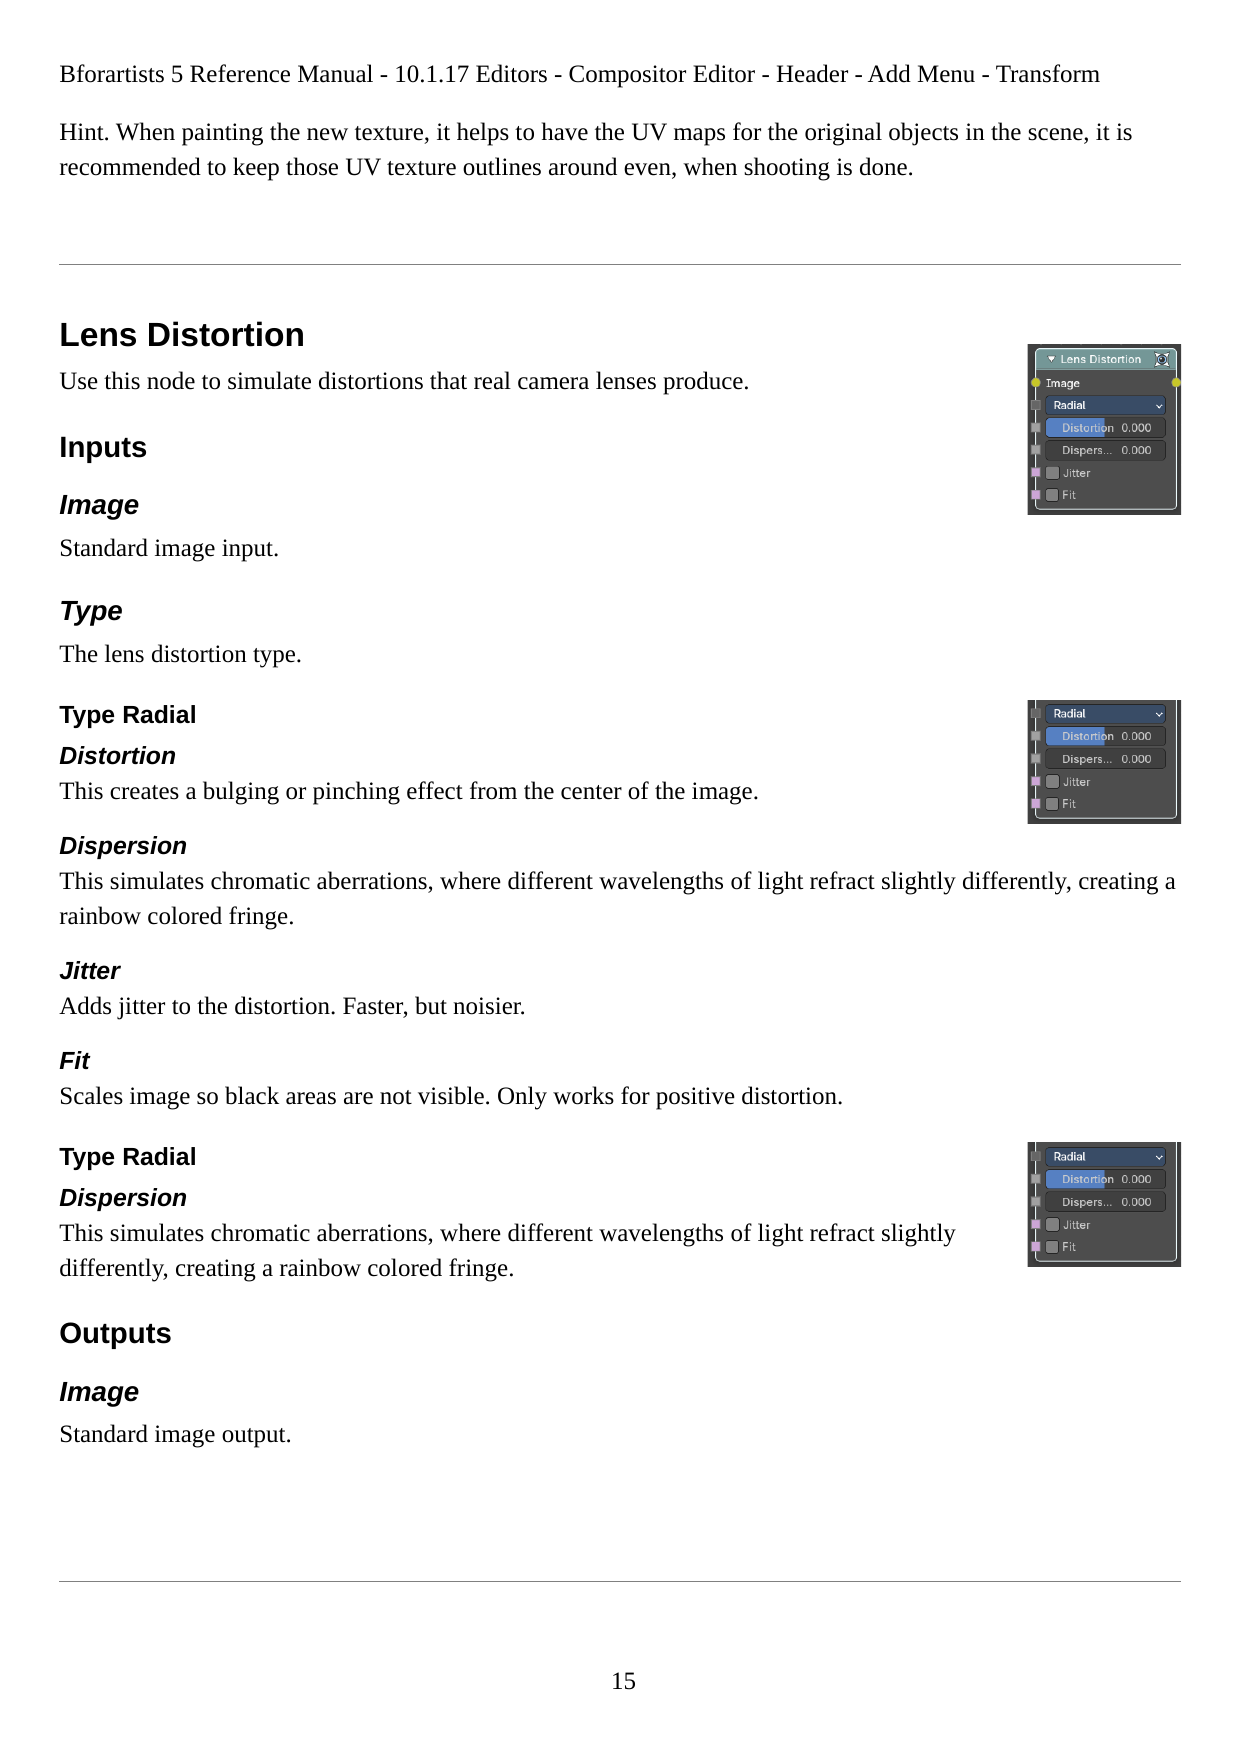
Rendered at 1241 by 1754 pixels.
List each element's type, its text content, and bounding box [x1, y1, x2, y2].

text Use this node to simulate distortions that real camera lenses produce. [59, 366, 1027, 395]
text Hint. When painting the new texture, it helps to have the UV maps for the original objects in the scene, it is recommended to keep those UV texture outlines around even, when shooting is done. [59, 117, 1181, 181]
text The lens distortion type. [59, 639, 1181, 667]
subtitle Jitter [59, 956, 1181, 984]
text Standard image input. [59, 533, 1181, 562]
text This creates a bulging or pinching effect from the center of the image. [59, 776, 1027, 805]
subtitle Type [59, 594, 1181, 626]
subtitle Lens Distortion [59, 315, 1181, 353]
subtitle Dispersion [59, 1183, 1027, 1212]
text Scales image so black areas are not visible. Only works for positive distortion. [59, 1081, 1181, 1110]
picture [1027, 1142, 1182, 1267]
picture [1027, 700, 1182, 824]
subtitle Outputs [59, 1316, 1181, 1350]
subtitle Type Radial [59, 700, 1027, 729]
text This simulates chromatic aberrations, where different wavelengths of light refract slightly differently, creating a rainbow colored fringe. [59, 866, 1181, 929]
subtitle Image [59, 1375, 1181, 1407]
subtitle Type Radial [59, 1142, 1027, 1171]
subtitle Distortion [59, 741, 1027, 770]
subtitle Dispersion [59, 831, 1181, 860]
text Adds jitter to the distortion. Faster, but noisier. [59, 991, 1181, 1019]
picture [1027, 344, 1182, 515]
subtitle Image [59, 488, 1181, 520]
subtitle Inputs [59, 430, 1027, 463]
subtitle Fit [59, 1046, 1181, 1075]
text This simulates chromatic aberrations, where different wavelengths of light refract slightly differently, creating a rainbow colored fringe. [59, 1218, 1181, 1282]
text Standard image output. [59, 1419, 1181, 1448]
